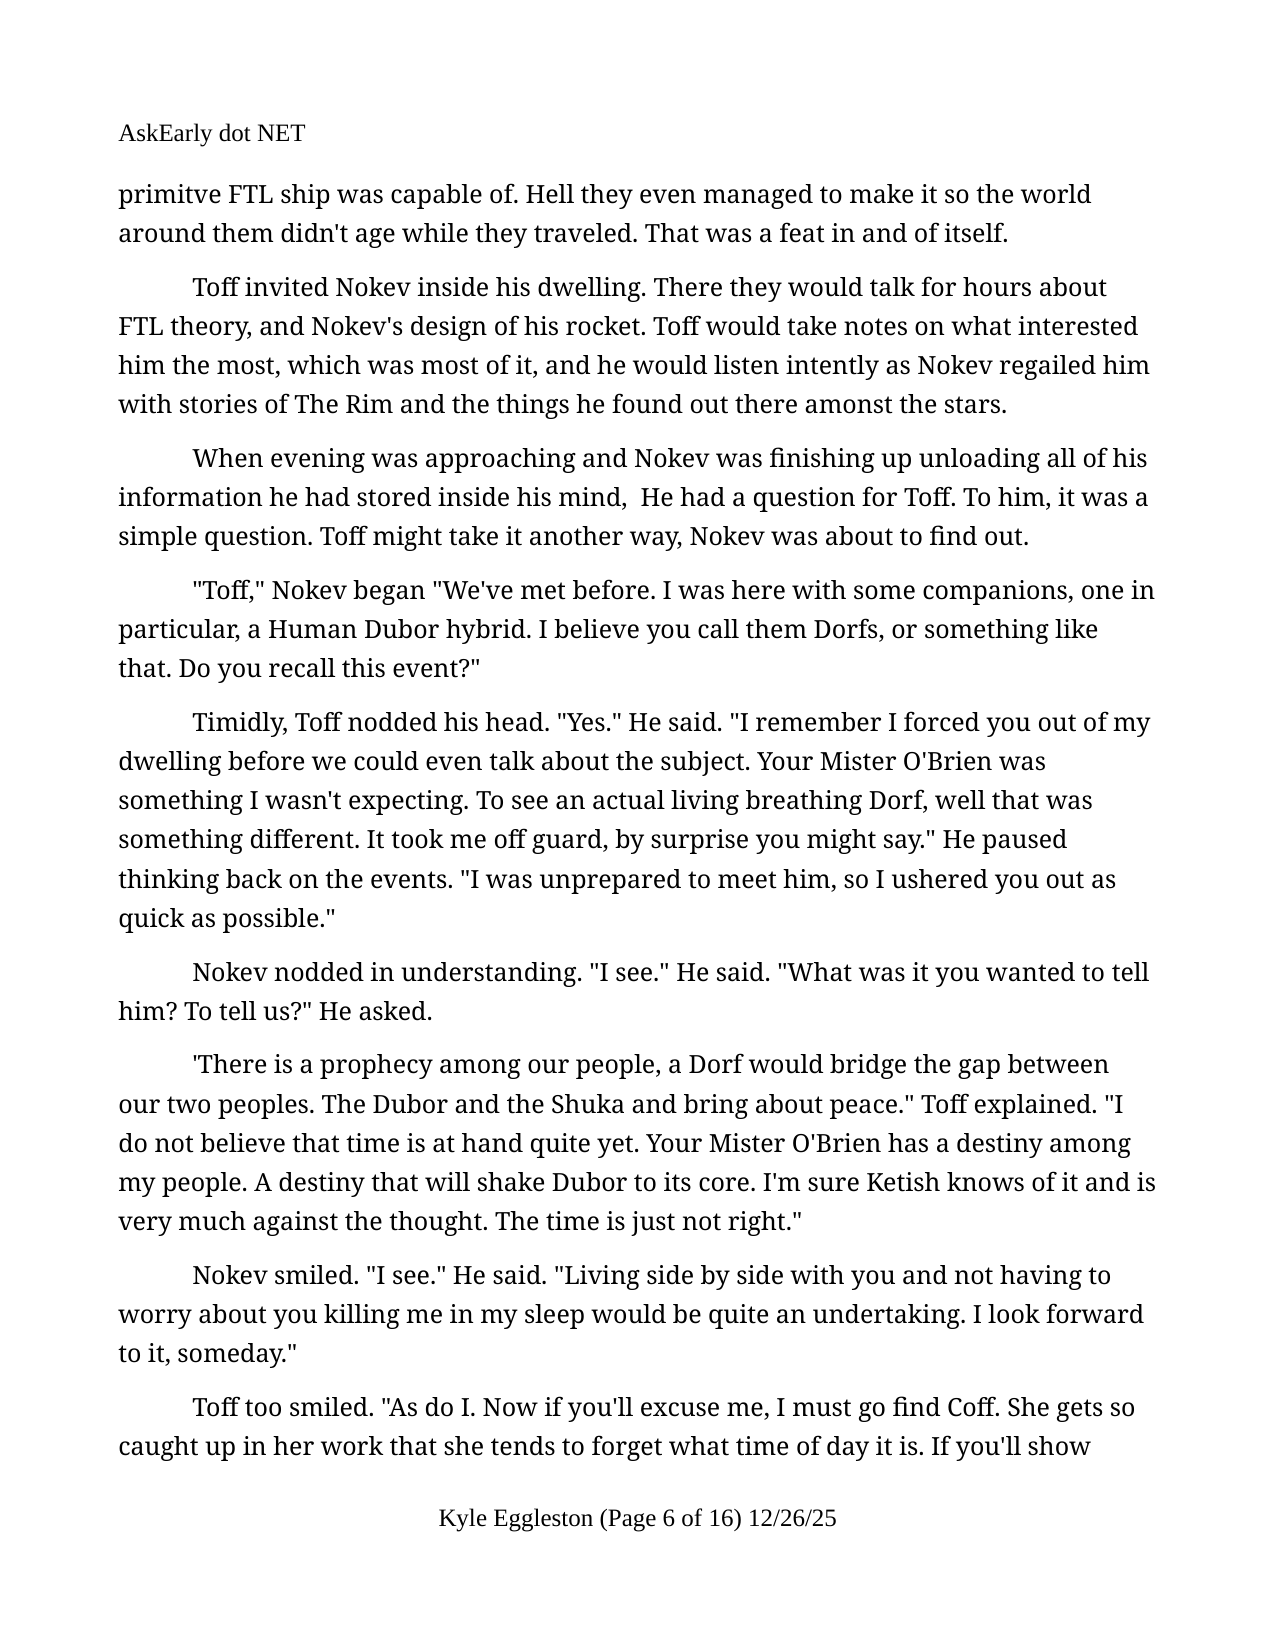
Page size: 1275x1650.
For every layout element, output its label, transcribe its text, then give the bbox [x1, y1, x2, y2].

text primitve FTL ship was capable of. Hell they even managed to make it so the world around them didn't age while they traveled. That was a feat in and of itself. [118, 176, 1157, 249]
text 'There is a prophecy among our people, a Dorf would bridge the gap between our two peoples. The Dubor and the Shuka and bring about peace." Toff explained. "I do not believe that time is at hand quite yet. Your Mister O'Brien has a destiny among my people. A destiny that will shake Dubor to its core. I'm sure Ketish knows of it and is very much against the thought. The time is just not right." [118, 1047, 1157, 1238]
text Toff too smiled. "As do I. Now if you'll excuse me, I must go find Coff. She gets so caught up in her work that she tends to forget what time of day it is. If you'll show [118, 1390, 1157, 1463]
text Toff invited Nokev inside his dwelling. There they would talk for hours about FTL theory, and Nokev's design of his rocket. Toff would take notes on what interested him the most, which was most of it, and he would listen intently as Nokev regailed him with stories of The Rim and the things he found out there amonst the stars. [118, 269, 1157, 421]
text When evening was approaching and Nokev was finishing up unloading all of his information he had stored inside his mind, He had a question for Toff. To him, it was a simple question. Toff might take it another way, Nokev was about to find out. [118, 441, 1157, 553]
text Timidly, Toff nodded his head. "Yes." He said. "I remember I forced you out of my dwelling before we could even talk about the subject. Your Mister O'Brien was something I wasn't expecting. To see an actual living breathing Dorf, well that was something different. It took me off guard, by surprise you might say." He paused thinking back on the events. "I was unprepared to meet him, so I ushered you out as quick as possible." [118, 705, 1157, 934]
text Nokev nodded in understanding. "I see." He said. "What was it you wanted to tell him? To tell us?" He asked. [118, 954, 1157, 1027]
text Nokev smiled. "I see." He said. "Living side by side with you and not having to worry about you killing me in my sleep would be quite an undertaking. I look forward to it, someday." [118, 1258, 1157, 1370]
text "Toff," Nokev began "We've met before. I was here with some companions, one in particular, a Human Dubor hybrid. I believe you call them Dorfs, or something like that. Do you recall this event?" [118, 573, 1157, 685]
